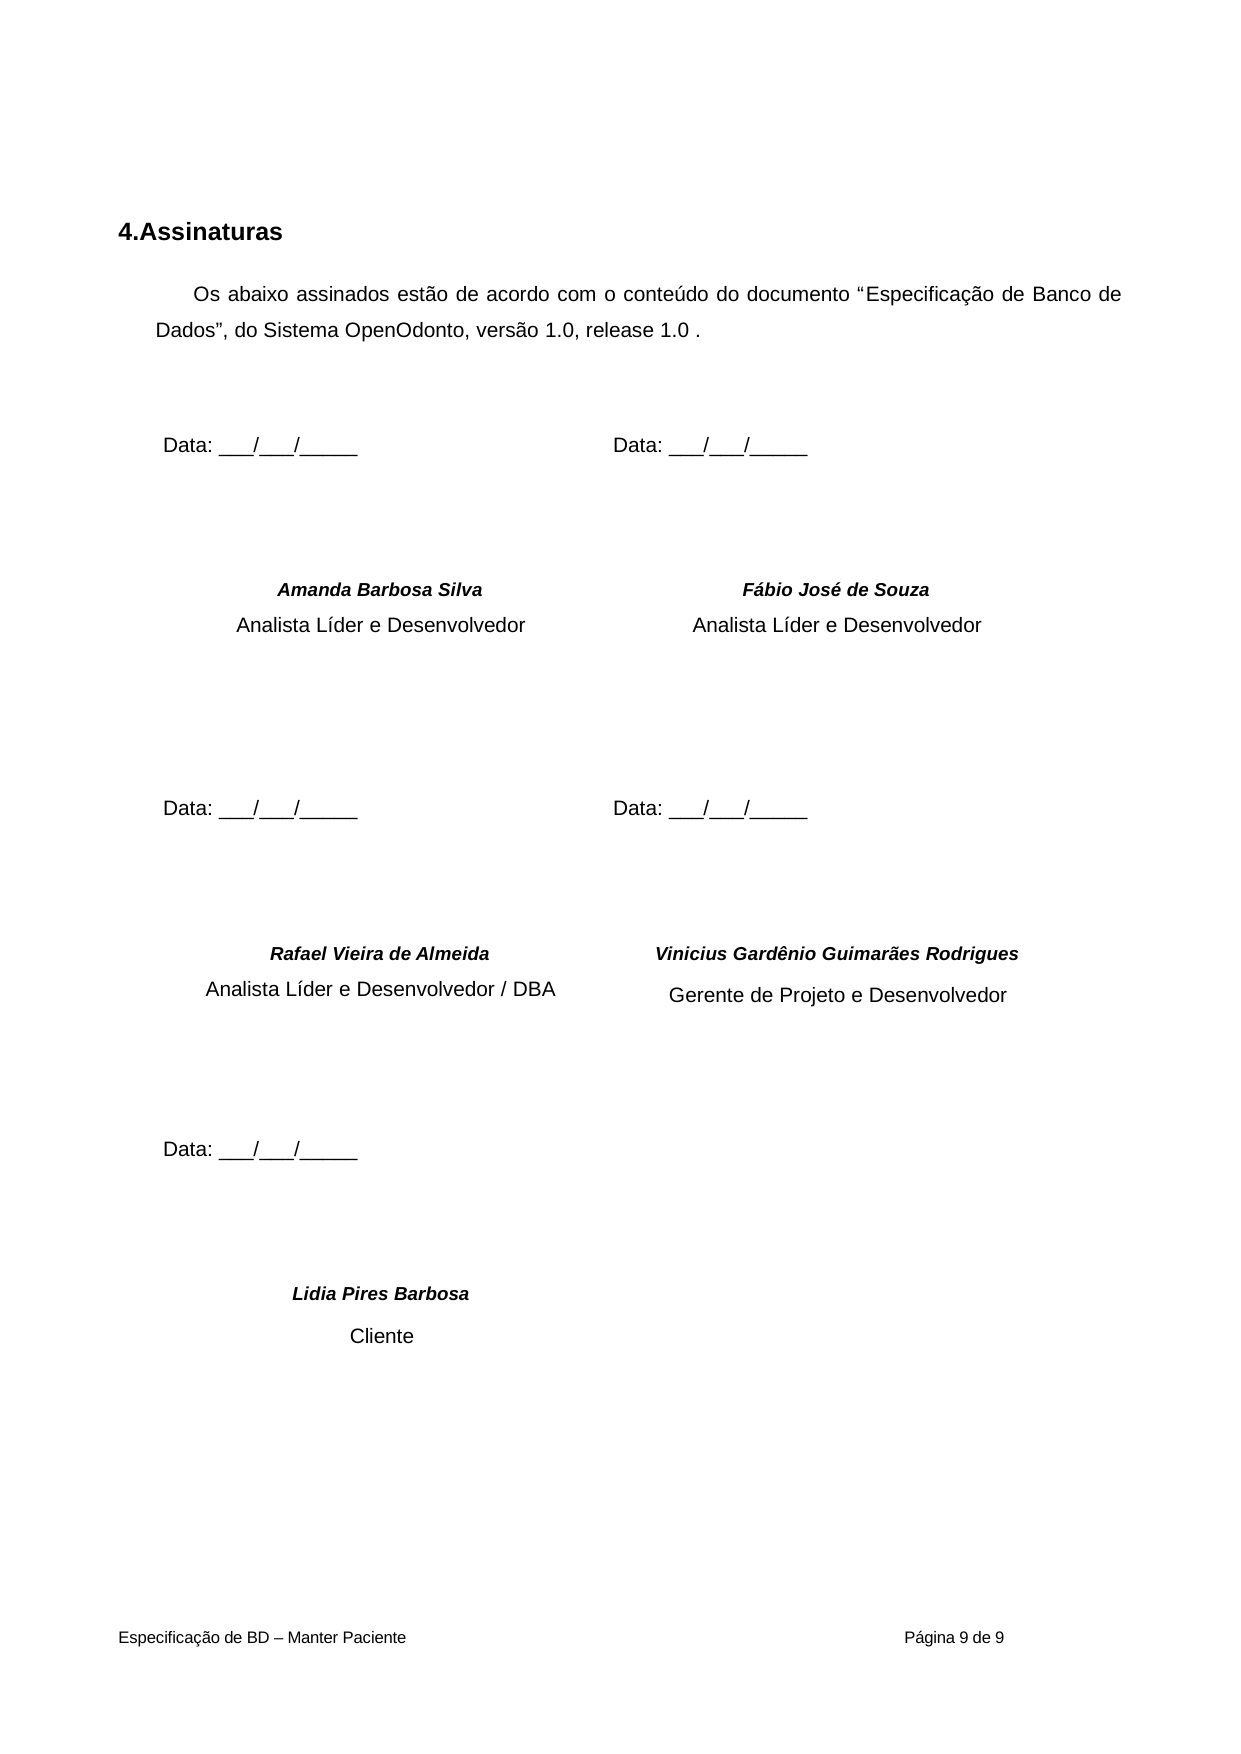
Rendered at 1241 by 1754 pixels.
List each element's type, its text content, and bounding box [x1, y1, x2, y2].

table_cell Amanda Barbosa Silva Analista Líder e Desenvolvedor [156, 573, 606, 680]
table_header Data: ___/___/_____ [606, 390, 1068, 573]
subtitle Assinaturas [118, 217, 1122, 246]
table_cell Vinicius Gardênio Guimarães Rodrigues Gerente de Projeto e Desenvolvedor [606, 936, 1070, 1007]
title Os abaixo assinados estão de acordo com o conteúdo do documento “Especificação de Banco de Dados”, do Sistema OpenOdonto, versão 1.0, release 1.0 . [155, 282, 1122, 342]
table_header Data: ___/___/_____ [156, 390, 606, 573]
table_cell Rafael Vieira de Almeida Analista Líder e Desenvolvedor / DBA [156, 936, 606, 1007]
table_header Data: ___/___/_____ [606, 754, 1070, 936]
table_header Data: ___/___/_____ [156, 754, 606, 936]
table_cell Fábio José de Souza Analista Líder e Desenvolvedor [606, 573, 1068, 680]
table_cell Lidia Pires Barbosa Cliente [156, 1277, 608, 1348]
table_header Data: ___/___/_____ [156, 1094, 608, 1277]
